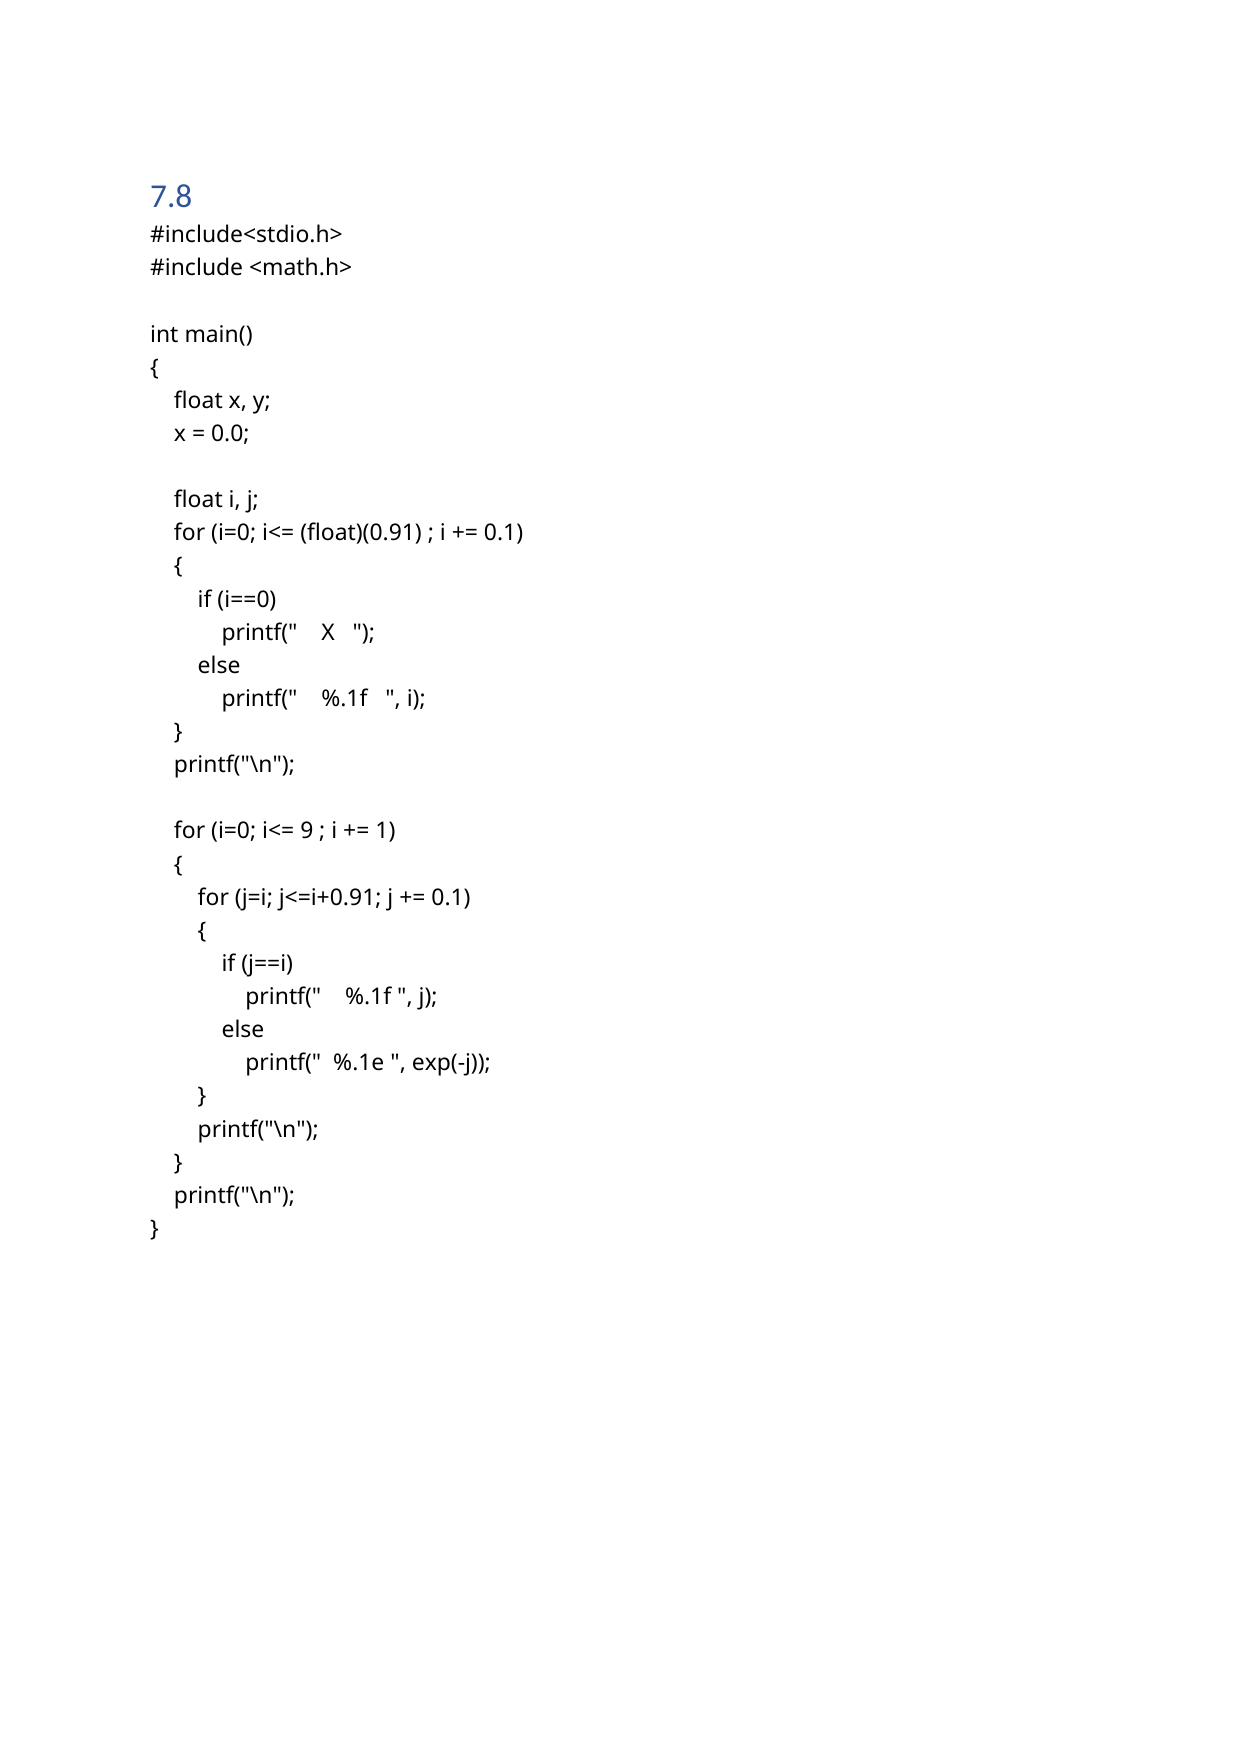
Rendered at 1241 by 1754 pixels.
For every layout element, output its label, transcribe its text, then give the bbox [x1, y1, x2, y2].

subtitle 7.8 [150, 175, 1090, 216]
text #include<stdio.h> #include <math.h> int main() { float x, y; x = 0.0; float i, j; for (i=0; i<= (float)(0.91) ; i += 0.1) { if (i==0) printf(" X "); else printf(" %.1f ", i); } printf("\n"); for (i=0; i<= 9 ; i += 1) { for (j=i; j<=i+0.91; j += 0.1) { if (j==i) printf(" %.1f ", j); else printf(" %.1e ", exp(-j)); } printf("\n"); } printf("\n"); } [150, 218, 1090, 1276]
